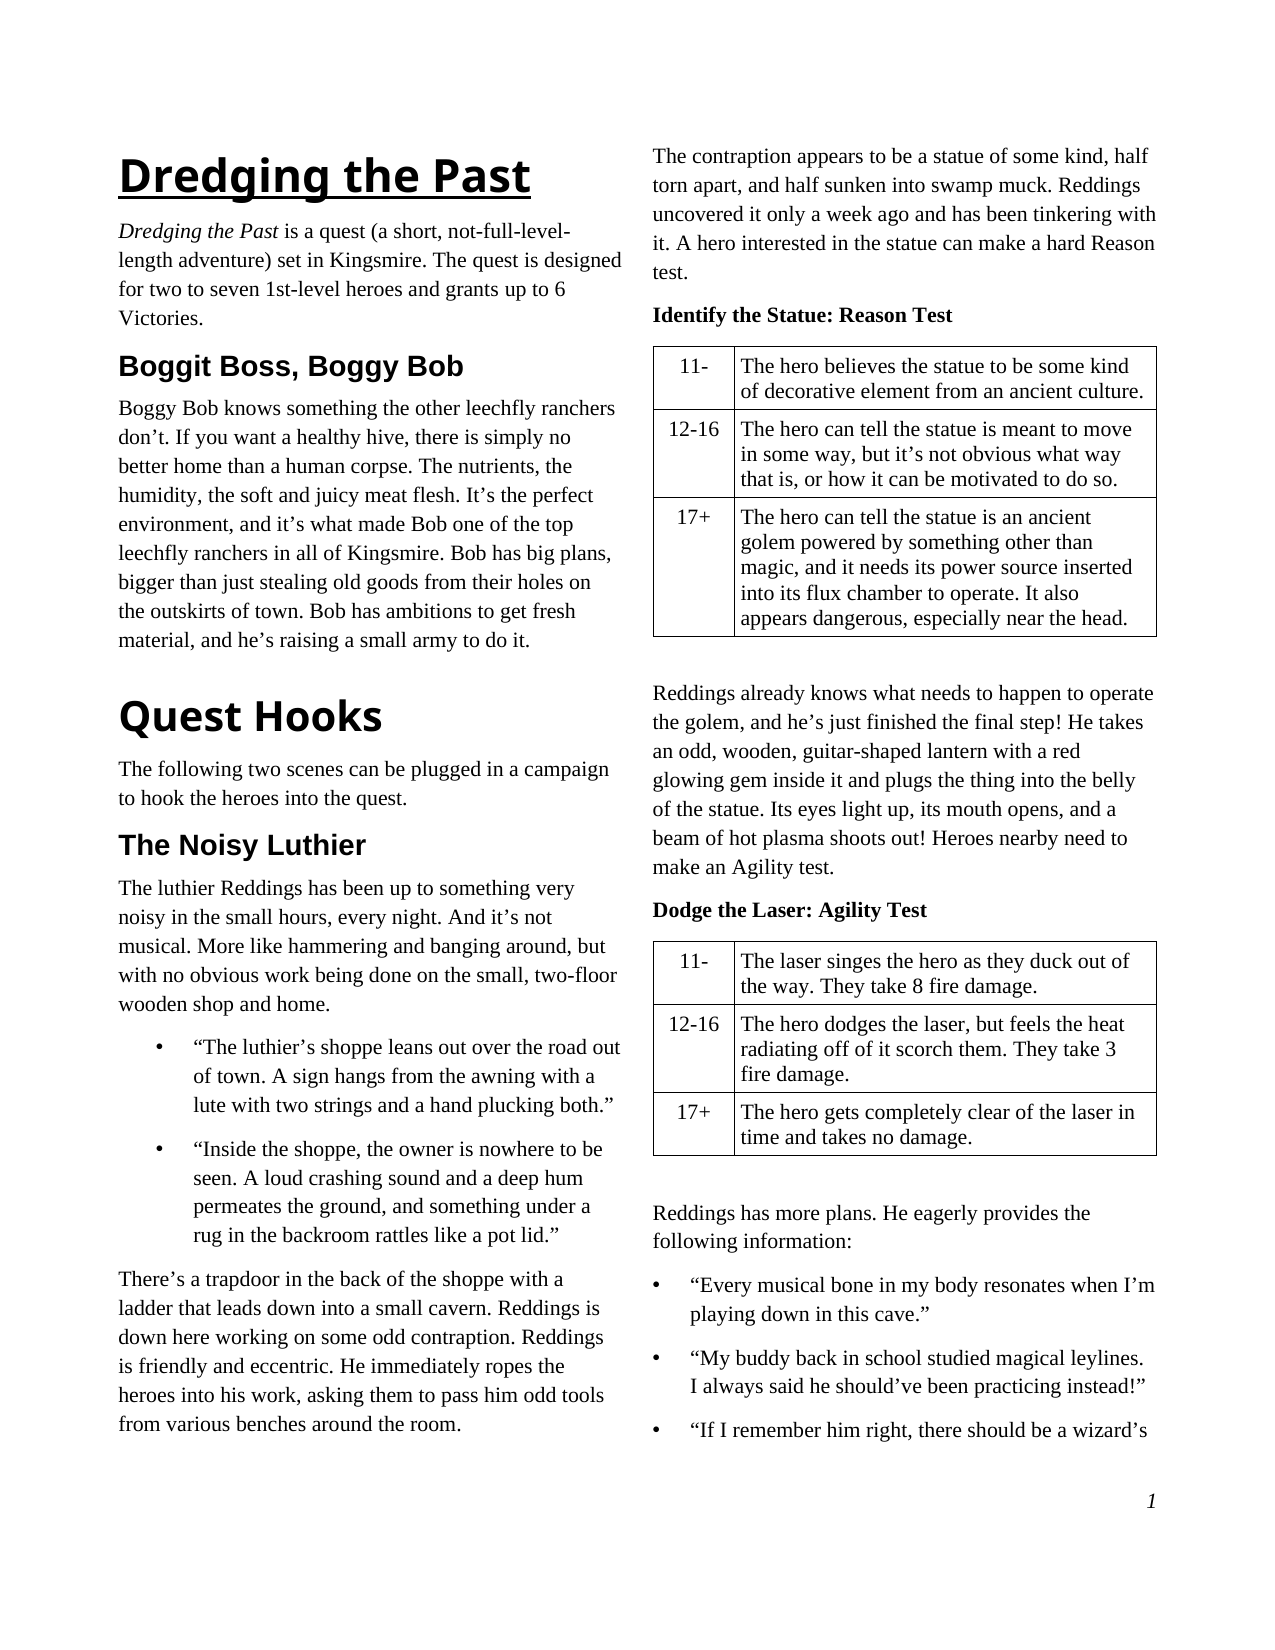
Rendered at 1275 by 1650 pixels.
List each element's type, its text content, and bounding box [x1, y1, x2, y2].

table_cell The hero dodges the laser, but feels the heat radiating off of it scorch them. They take 3 fire damage. [735, 1005, 1156, 1092]
text Reddings already knows what needs to happen to operate the golem, and he’s just finished the final step! He takes an odd, wooden, guitar-shaped lantern with a red glowing gem inside it and plugs the thing into the belly of the statue. Its eyes light up, its mouth opens, and a beam of hot plasma shoots out! Heroes nearby need to make an Agility test. [652, 680, 1157, 879]
table_cell 12-16 [654, 410, 734, 497]
list “My buddy back in school studied magical leylines. I always said he should’ve been practicing instead!” [652, 1344, 1157, 1399]
table_cell 12-16 [654, 1005, 734, 1092]
list “Inside the shoppe, the owner is nowhere to be seen. A loud crashing sound and a deep hum permeates the ground, and something under a rug in the backroom rattles like a pot lid.” [156, 1136, 622, 1248]
text Boggy Bob knows something the other leechfly ranchers don’t. If you want a healthy hive, there is simply no better home than a human corpse. The nutrients, the humidity, the soft and juicy meat flesh. It’s the perfect environment, and it’s what made Bob one of the top leechfly ranchers in all of Kingsmire. Bob has big plans, bigger than just stealing old goods from their holes on the outskirts of town. Bob has ambitions to get fresh material, and he’s raising a small army to do it. [118, 395, 622, 652]
text Dodge the Laser: Agility Test [652, 897, 1157, 923]
text Reddings has more plans. He eagerly provides the following information: [652, 1199, 1157, 1254]
table_cell The hero can tell the statue is an ancient golem powered by something other than magic, and it needs its power source inserted into its flux chamber to operate. It also appears dangerous, especially near the head. [735, 498, 1156, 636]
text Identify the Statue: Reason Test [652, 302, 1157, 328]
table_cell 17+ [654, 1093, 734, 1155]
subtitle Dredging the Past [118, 143, 622, 206]
list “The luthier’s shoppe leans out over the road out of town. A sign hangs from the awning with a lute with two strings and a hand plucking both.” [156, 1034, 622, 1117]
table_cell The hero gets completely clear of the laser in time and takes no damage. [735, 1093, 1156, 1155]
table_header 11- [654, 942, 734, 1004]
table_header The hero believes the statue to be some kind of decorative element from an ancient culture. [735, 347, 1156, 409]
text Dredging the Past is a quest (a short, not-full-level-length adventure) set in Kingsmire. The quest is designed for two to seven 1st-level heroes and grants up to 6 Victories. [118, 218, 622, 330]
text The luthier Reddings has been up to something very noisy in the small hours, every night. And it’s not musical. More like hammering and banging around, but with no obvious work being done on the small, two-floor wooden shop and home. [118, 875, 622, 1016]
subtitle The Noisy Luthier [118, 828, 622, 862]
subtitle Boggit Boss, Boggy Bob [118, 348, 622, 382]
text The contraption appears to be a statue of some kind, half torn apart, and half sunken into swamp muck. Reddings uncovered it only a week ago and has been tinkering with it. A hero interested in the statue can make a hard Reason test. [652, 143, 1157, 284]
list “Every musical bone in my body resonates when I’m playing down in this cave.” [652, 1272, 1157, 1326]
text The following two scenes can be plugged in a campaign to hook the heroes into the quest. [118, 756, 622, 810]
text There’s a trapdoor in the back of the shoppe with a ladder that leads down into a small cavern. Reddings is down here working on some odd contraption. Reddings is friendly and eccentric. He immediately ropes the heroes into his work, asking them to pass him odd tools from various benches around the room. [118, 1266, 622, 1436]
table_header 11- [654, 347, 734, 409]
table_header The laser singes the hero as they duck out of the way. They take 8 fire damage. [735, 942, 1156, 1004]
table_cell The hero can tell the statue is meant to move in some way, but it’s not obvious what way that is, or how it can be motivated to do so. [735, 410, 1156, 497]
subtitle Quest Hooks [118, 686, 622, 743]
list “If I remember him right, there should be a wizard’s [652, 1417, 1157, 1442]
table_cell 17+ [654, 498, 734, 636]
